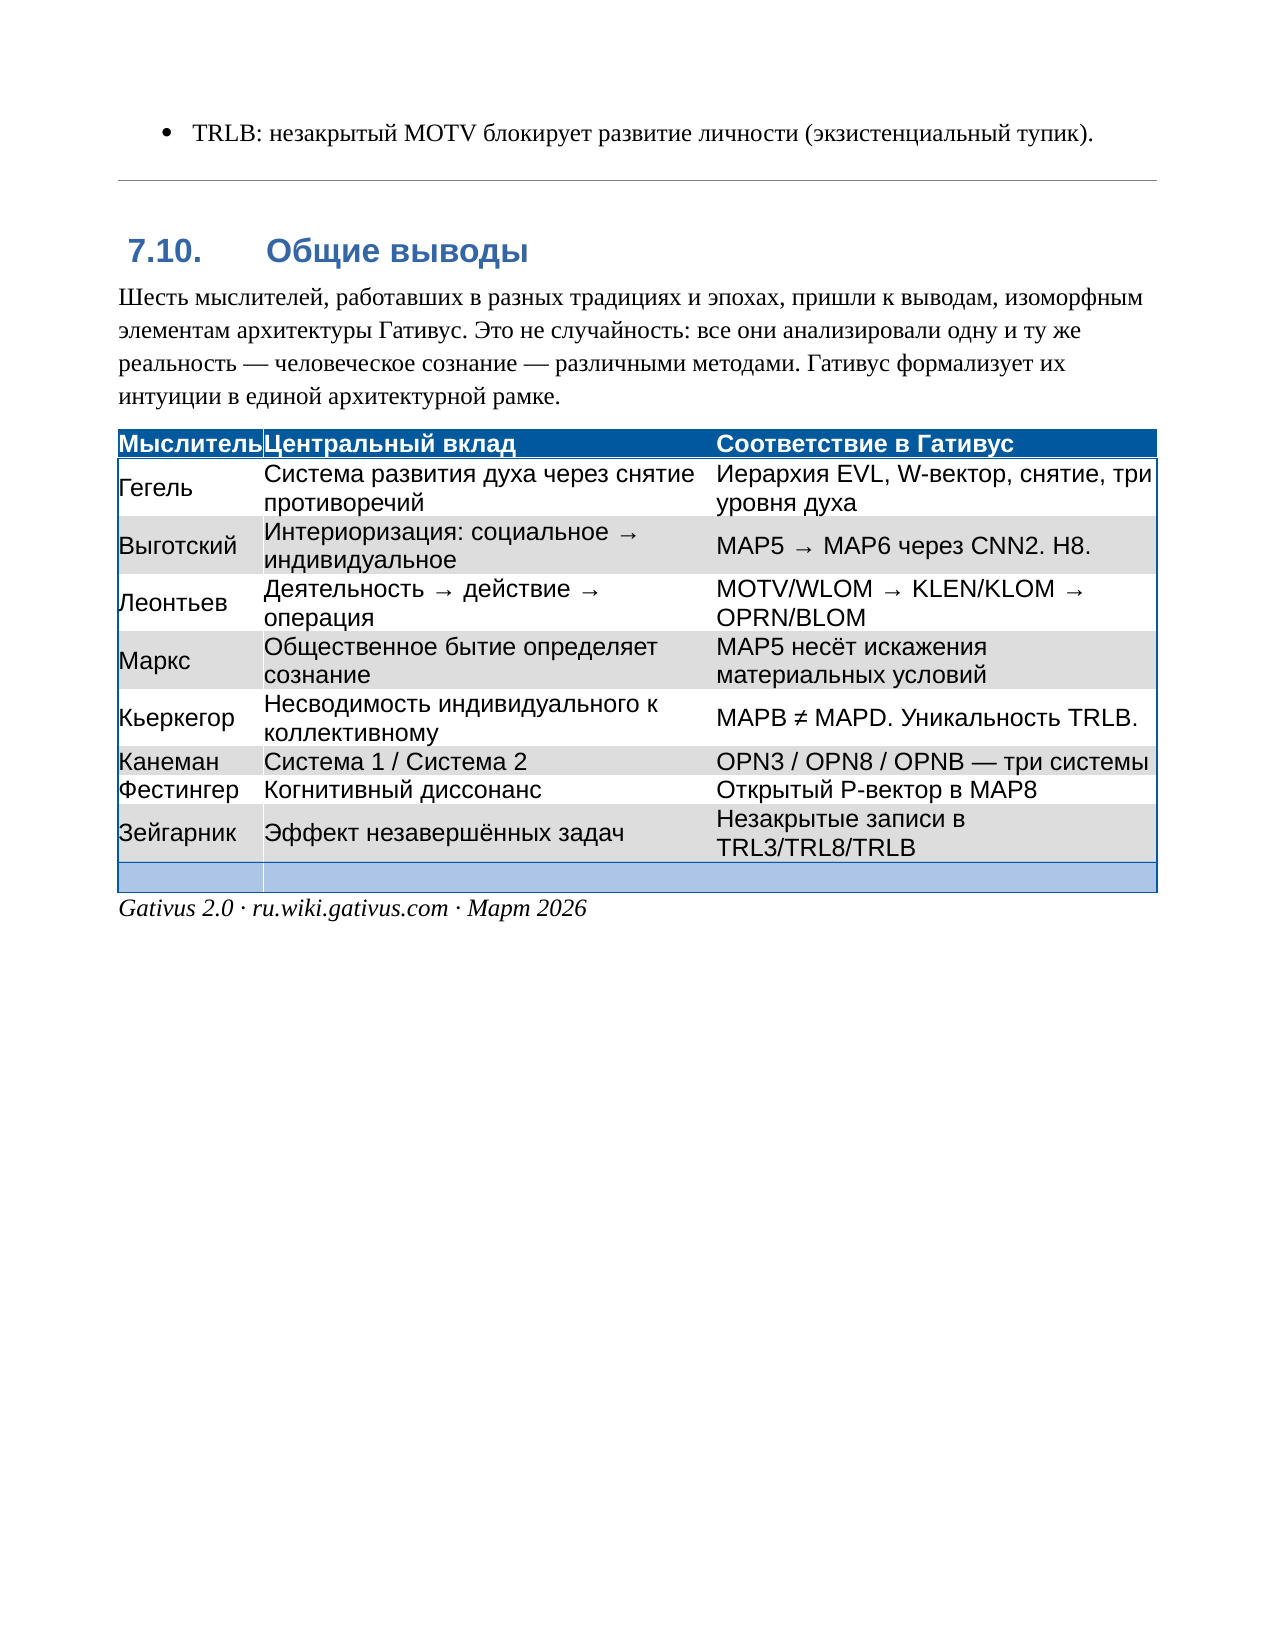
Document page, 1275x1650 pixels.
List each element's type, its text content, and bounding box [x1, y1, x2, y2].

table_cell Гегель [119, 459, 263, 516]
table_cell Выготский [119, 516, 263, 574]
table_cell Маркс [119, 631, 263, 689]
list TRLB: незакрытый MOTV блокирует развитие личности (экзистенциальный тупик). [162, 118, 1157, 147]
table_header Мыслитель [118, 429, 263, 457]
table_cell Система 1 / Система 2 [264, 746, 716, 775]
table_cell MAPB ≠ MAPD. Уникальность TRLB. [716, 689, 1156, 746]
table_cell MAP5 несёт искажения материальных условий [716, 631, 1156, 689]
table_cell Несводимость индивидуального к коллективному [264, 689, 716, 746]
subtitle Общие выводы [118, 231, 1157, 269]
table_header Соответствие в Гативус [716, 429, 1157, 457]
table_cell Когнитивный диссонанс [264, 775, 716, 804]
table_cell [716, 863, 1156, 892]
text Шесть мыслителей, работавших в разных традициях и эпохах, пришли к выводам, изоморфным элементам архитектуры Гативус. Это не случайность: все они анализировали одну и ту же реальность — человеческое сознание — различными методами. Гативус формализует их интуиции в единой архитектурной рамке. [118, 282, 1157, 410]
table_cell Открытый P-вектор в MAP8 [716, 775, 1156, 804]
table_cell Канеман [119, 746, 263, 775]
table_cell OPN3 / OPN8 / OPNB — три системы [716, 746, 1156, 775]
table_cell Кьеркегор [119, 689, 263, 746]
table_cell Деятельность → действие → операция [264, 574, 716, 631]
table_cell MOTV/WLOM → KLEN/KLOM → OPRN/BLOM [716, 574, 1156, 631]
table_cell Интериоризация: социальное → индивидуальное [264, 516, 716, 574]
text Gativus 2.0 · ru.wiki.gativus.com · Март 2026 [118, 893, 1157, 922]
table_cell MAP5 → MAP6 через CNN2. H8. [716, 516, 1156, 574]
table_header Центральный вклад [264, 429, 716, 457]
table_cell [119, 863, 263, 892]
table_cell Эффект незавершённых задач [264, 804, 716, 861]
table_cell Иерархия EVL, W-вектор, снятие, три уровня духа [716, 459, 1156, 516]
table_cell [264, 863, 716, 892]
table_cell Незакрытые записи в TRL3/TRL8/TRLB [716, 804, 1156, 861]
table_cell Общественное бытие определяет сознание [264, 631, 716, 689]
table_cell Система развития духа через снятие противоречий [264, 459, 716, 516]
table_cell Зейгарник [119, 804, 263, 861]
table_cell Леонтьев [119, 574, 263, 631]
table_cell Фестингер [119, 775, 263, 804]
